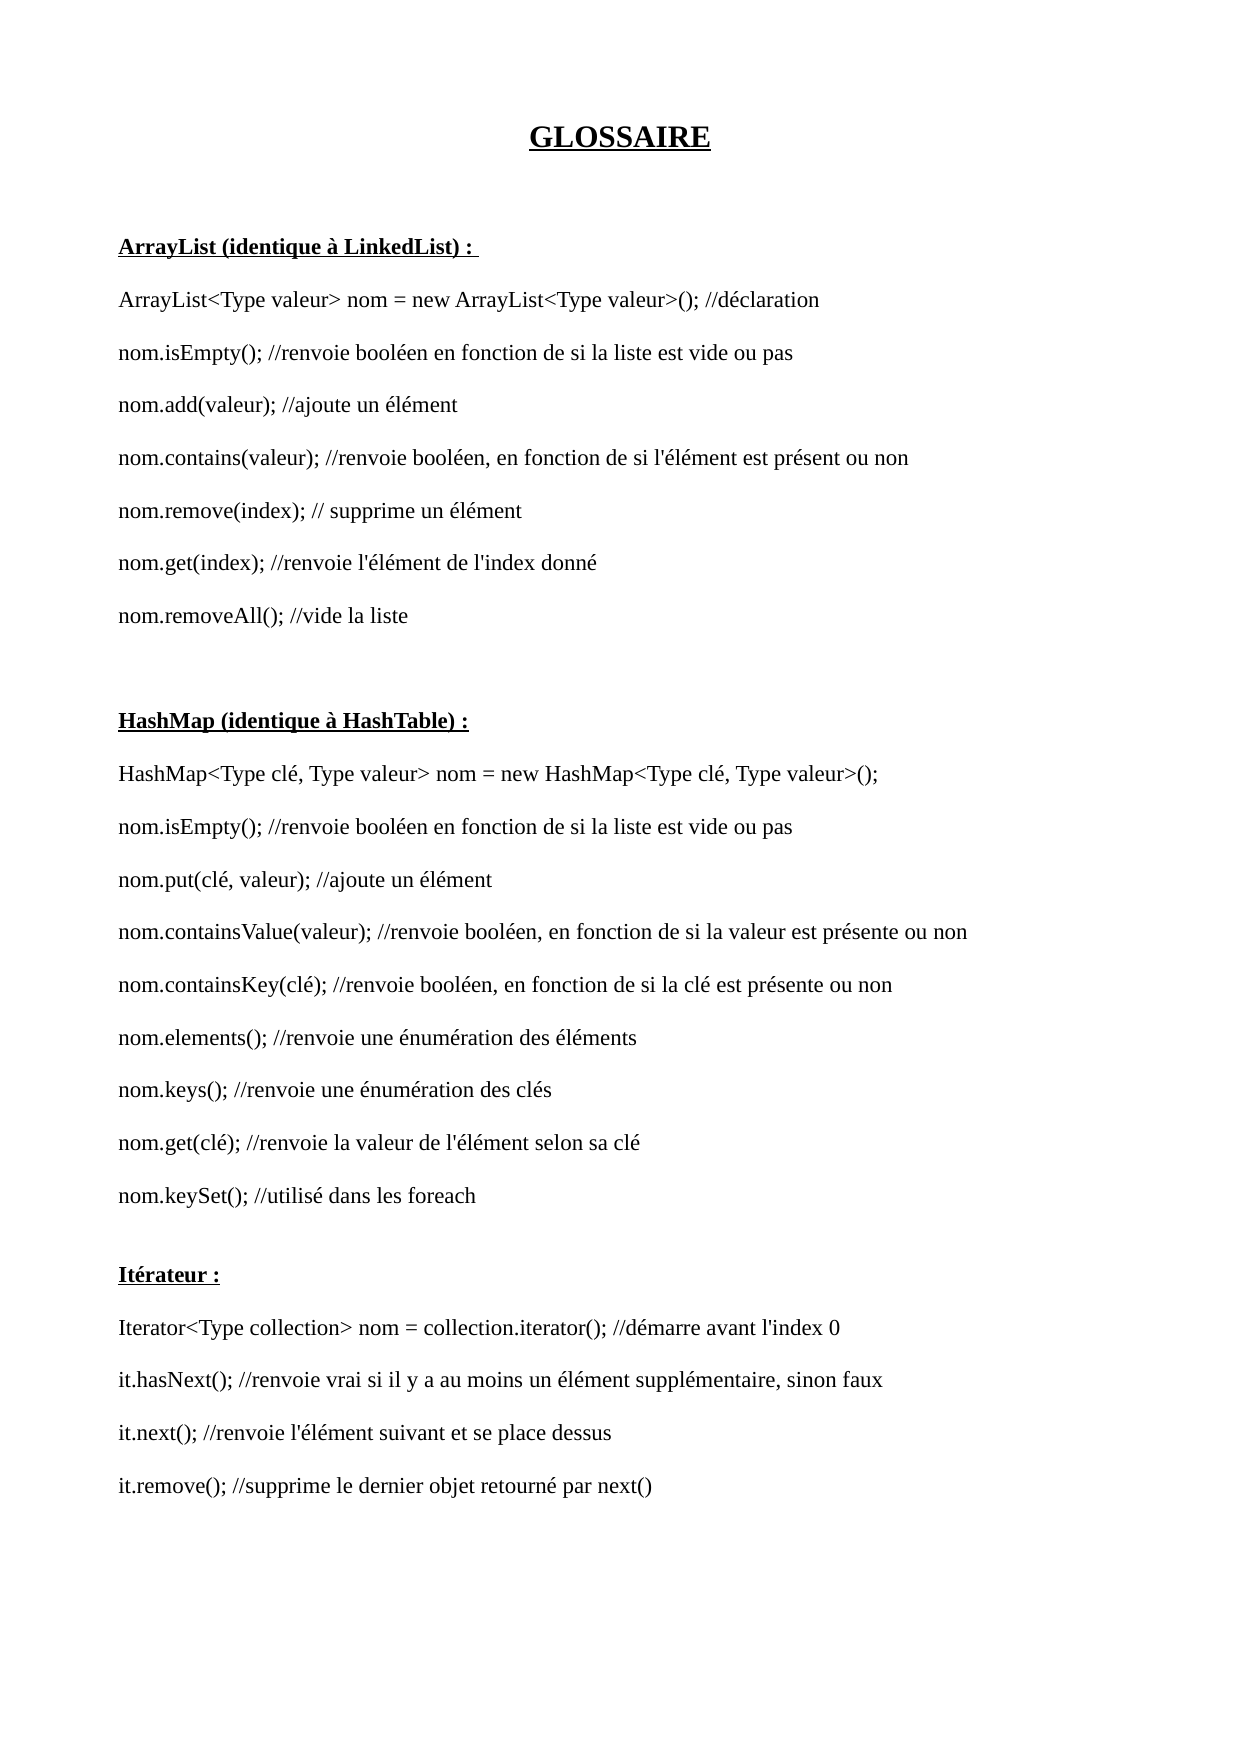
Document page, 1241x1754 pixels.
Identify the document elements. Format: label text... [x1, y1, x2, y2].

text it.hasNext(); //renvoie vrai si il y a au moins un élément supplémentaire, sinon faux [118, 1366, 1122, 1393]
text GLOSSAIRE [118, 118, 1122, 154]
text nom.containsKey(clé); //renvoie booléen, en fonction de si la clé est présente ou non [118, 971, 1122, 997]
text nom.get(clé); //renvoie la valeur de l'élément selon sa clé [118, 1129, 1122, 1156]
text ArrayList (identique à LinkedList) : [118, 233, 1122, 259]
text nom.isEmpty(); //renvoie booléen en fonction de si la liste est vide ou pas [118, 338, 1122, 365]
text nom.containsValue(valeur); //renvoie booléen, en fonction de si la valeur est présente ou non [118, 918, 1122, 945]
text ArrayList<Type valeur> nom = new ArrayList<Type valeur>(); //déclaration [118, 286, 1122, 312]
text nom.add(valeur); //ajoute un élément [118, 391, 1122, 418]
text nom.remove(index); // supprime un élément [118, 497, 1122, 523]
text Itérateur : [118, 1261, 1122, 1287]
text nom.removeAll(); //vide la liste [118, 602, 1122, 628]
text HashMap (identique à HashTable) : [118, 707, 1122, 734]
text it.next(); //renvoie l'élément suivant et se place dessus [118, 1419, 1122, 1445]
text nom.elements(); //renvoie une énumération des éléments [118, 1024, 1122, 1050]
text it.remove(); //supprime le dernier objet retourné par next() [118, 1472, 1122, 1498]
text nom.keySet(); //utilisé dans les foreach [118, 1182, 1122, 1208]
text nom.put(clé, valeur); //ajoute un élément [118, 866, 1122, 892]
text Iterator<Type collection> nom = collection.iterator(); //démarre avant l'index 0 [118, 1314, 1122, 1340]
text nom.contains(valeur); //renvoie booléen, en fonction de si l'élément est présent ou non [118, 444, 1122, 470]
text nom.get(index); //renvoie l'élément de l'index donné [118, 549, 1122, 576]
text HashMap<Type clé, Type valeur> nom = new HashMap<Type clé, Type valeur>(); [118, 760, 1122, 787]
text nom.keys(); //renvoie une énumération des clés [118, 1076, 1122, 1103]
text nom.isEmpty(); //renvoie booléen en fonction de si la liste est vide ou pas [118, 813, 1122, 839]
